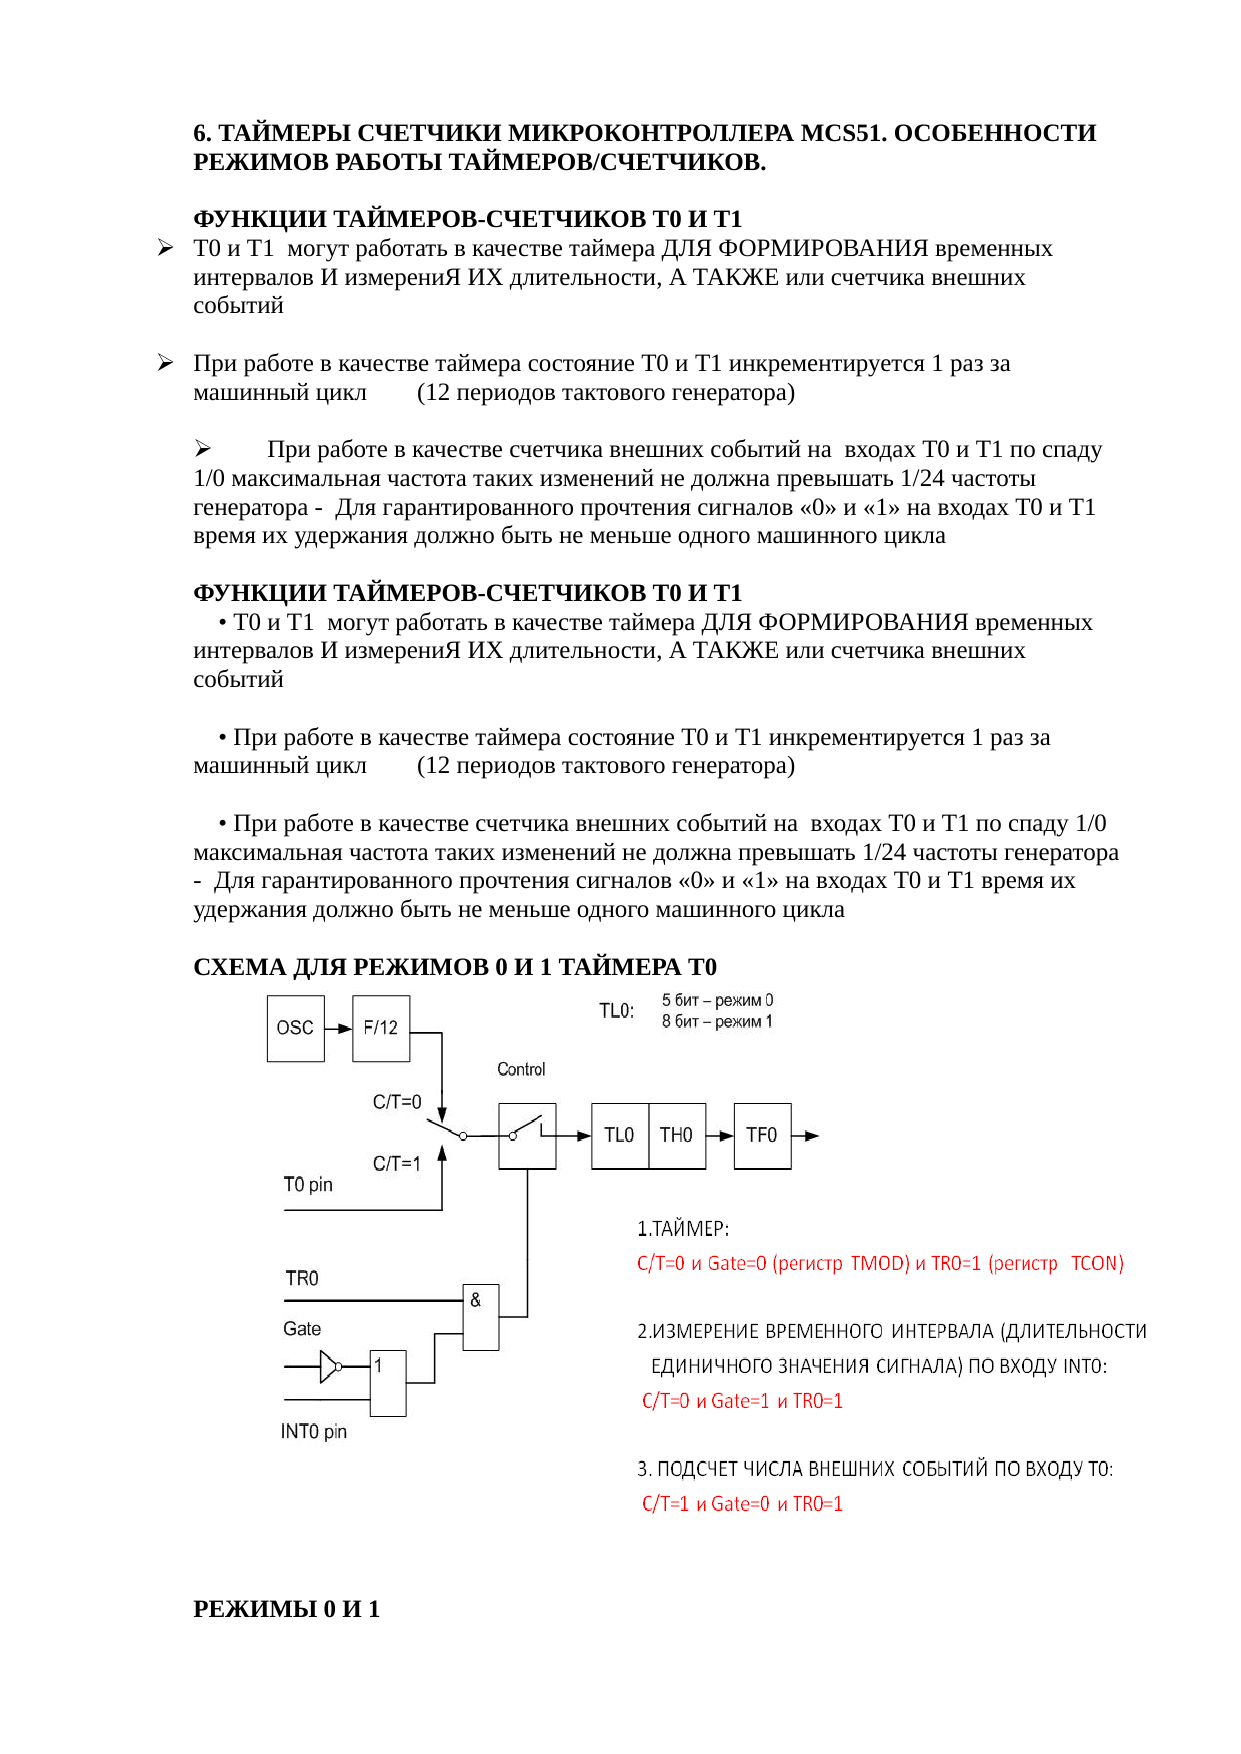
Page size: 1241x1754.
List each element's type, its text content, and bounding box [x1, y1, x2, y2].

list Т0 и Т1 могут работать в качестве таймера ДЛЯ ФОРМИРОВАНИЯ временных интервалов И измерениЯ ИХ длительности, А ТАКЖЕ или счетчика внешних событий [156, 233, 1122, 319]
text СХЕМА ДЛЯ РЕЖИМОВ 0 И 1 ТАЙМЕРА Т0 [193, 952, 1122, 980]
text ФУНКЦИИ ТАЙМЕРОВ-СЧЕТЧИКОВ Т0 И Т1 [193, 204, 1122, 233]
picture [193, 980, 1168, 1566]
text • При работе в качестве счетчика внешних событий на входах Т0 и Т1 по спаду 1/0 максимальная частота таких изменений не должна превышать 1/24 частоты генератора - Для гарантированного прочтения сигналов «0» и «1» на входах Т0 и Т1 время их удержания должно быть не меньше одного машинного цикла [193, 808, 1122, 923]
list При работе в качестве счетчика внешних событий на входах Т0 и Т1 по спаду 1/0 максимальная частота таких изменений не должна превышать 1/24 частоты генератора - Для гарантированного прочтения сигналов «0» и «1» на входах Т0 и Т1 время их удержания должно быть не меньше одного машинного цикла [193, 434, 1122, 549]
list 6. ТАЙМЕРЫ СЧЕТЧИКИ МИКРОКОНТРОЛЛЕРА MCS51. ОСОБЕННОСТИ РЕЖИМОВ РАБОТЫ ТАЙМЕРОВ/СЧЕТЧИКОВ. [193, 118, 1122, 176]
list При работе в качестве таймера состояние Т0 и Т1 инкрементируется 1 раз за машинный цикл (12 периодов тактового генератора) [156, 348, 1122, 406]
text • Т0 и Т1 могут работать в качестве таймера ДЛЯ ФОРМИРОВАНИЯ временных интервалов И измерениЯ ИХ длительности, А ТАКЖЕ или счетчика внешних событий [193, 607, 1122, 693]
text • При работе в качестве таймера состояние Т0 и Т1 инкрементируется 1 раз за машинный цикл (12 периодов тактового генератора) [193, 722, 1122, 779]
text ФУНКЦИИ ТАЙМЕРОВ-СЧЕТЧИКОВ Т0 И Т1 [193, 578, 1122, 607]
text РЕЖИМЫ 0 И 1 [193, 1594, 1122, 1623]
